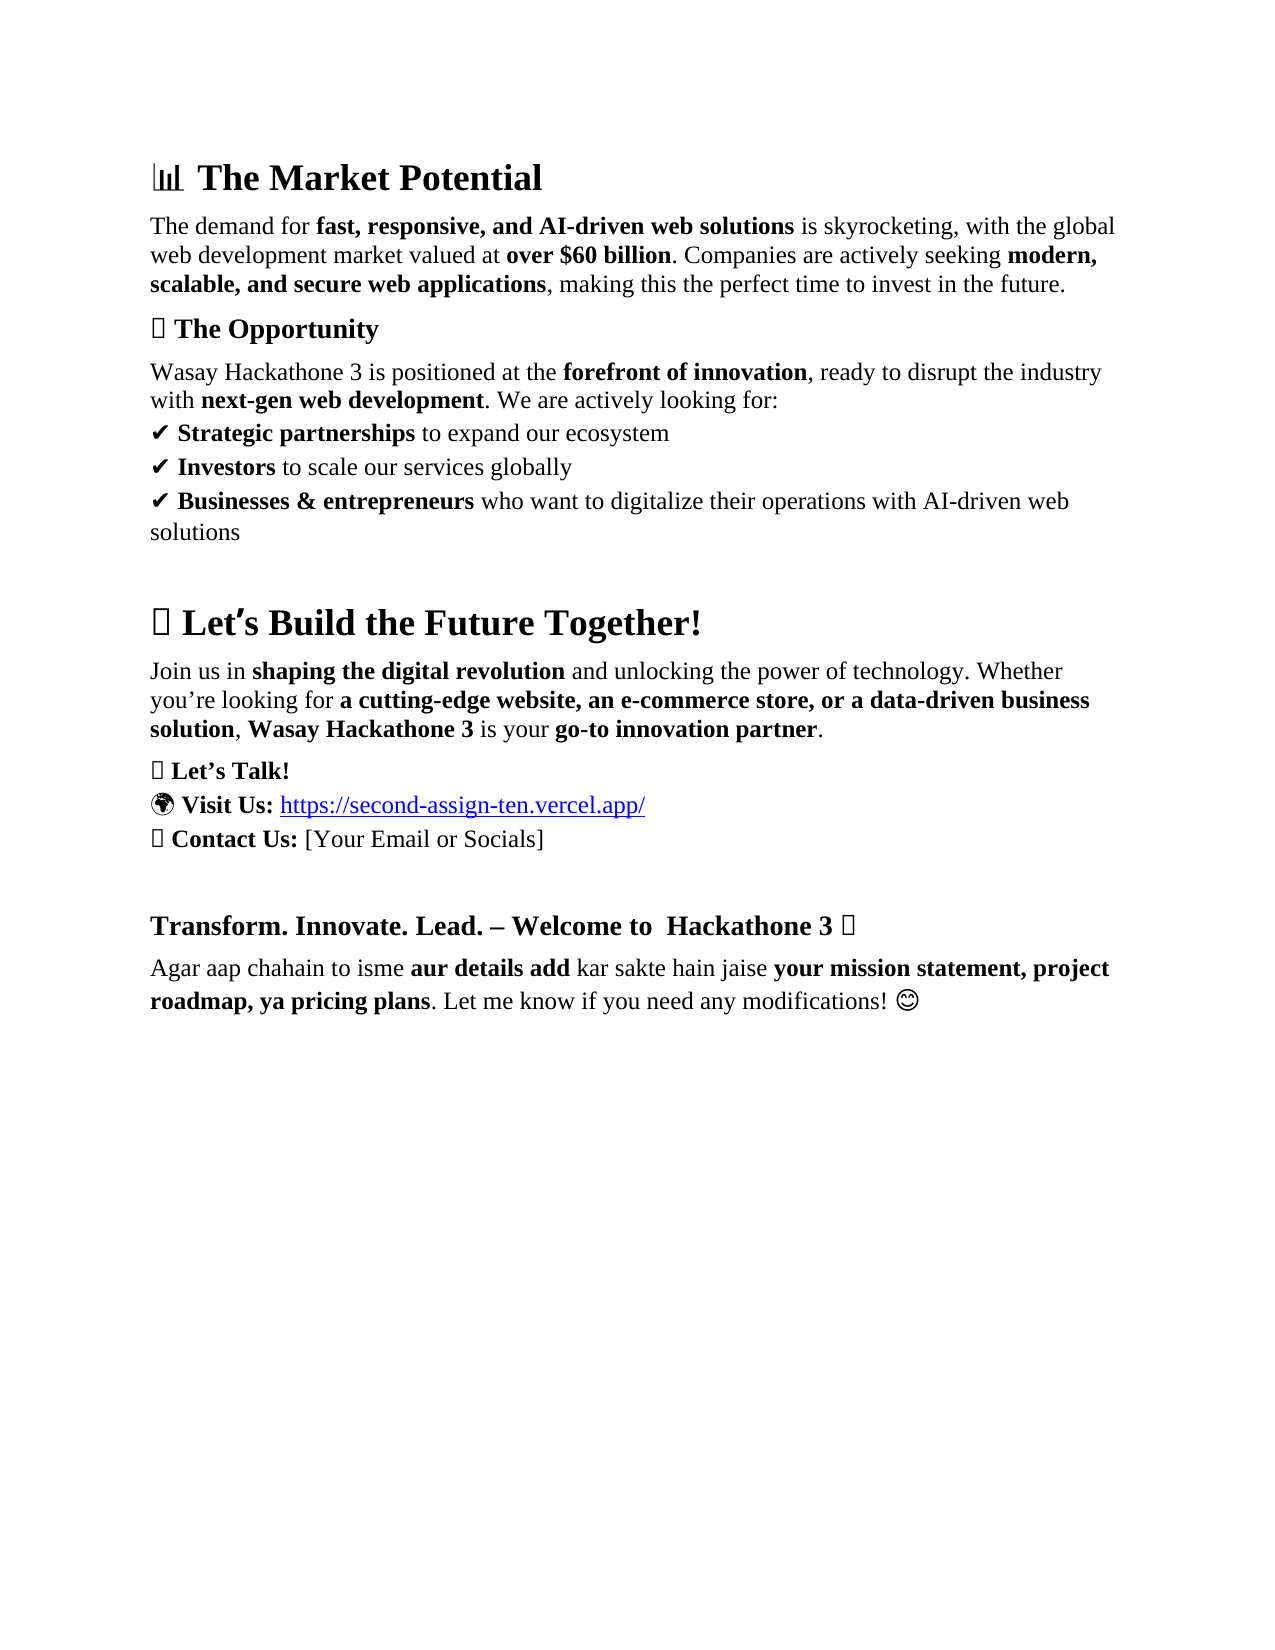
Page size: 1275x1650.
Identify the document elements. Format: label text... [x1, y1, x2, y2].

text Join us in shaping the digital revolution and unlocking the power of technology. Whether you’re looking for a cutting-edge website, an e-commerce store, or a data-driven business solution, Wasay Hackathone 3 is your go-to innovation partner. [150, 656, 1125, 743]
text 💡 Let’s Build the Future Together! [150, 595, 1125, 646]
text Agar aap chahain to isme aur details add kar sakte hain jaise your mission statement, project roadmap, ya pricing plans. Let me know if you need any modifications! 😊 [150, 953, 1125, 1016]
text The demand for fast, responsive, and AI-driven web solutions is skyrocketing, with the global web development market valued at over $60 billion. Companies are actively seeking modern, scalable, and secure web applications, making this the perfect time to invest in the future. [150, 211, 1125, 298]
text 📊 The Market Potential [150, 150, 1125, 201]
text Transform. Innovate. Lead. – Welcome to Hackathone 3 🚀 [150, 905, 1125, 943]
text 📢 Let’s Talk! 🌍 Visit Us: https://second-assign-ten.vercel.app/ 📧 Contact Us: [Your Email or Socials] [150, 753, 1125, 855]
text Wasay Hackathone 3 is positioned at the forefront of innovation, ready to disrupt the industry with next-gen web development. We are actively looking for: ✔ Strategic partnerships to expand our ecosystem ✔ Investors to scale our services globally ✔ Businesses & entrepreneurs who want to digitalize their operations with AI-driven web solutions [150, 357, 1125, 545]
text 🚀 The Opportunity [150, 308, 1125, 346]
